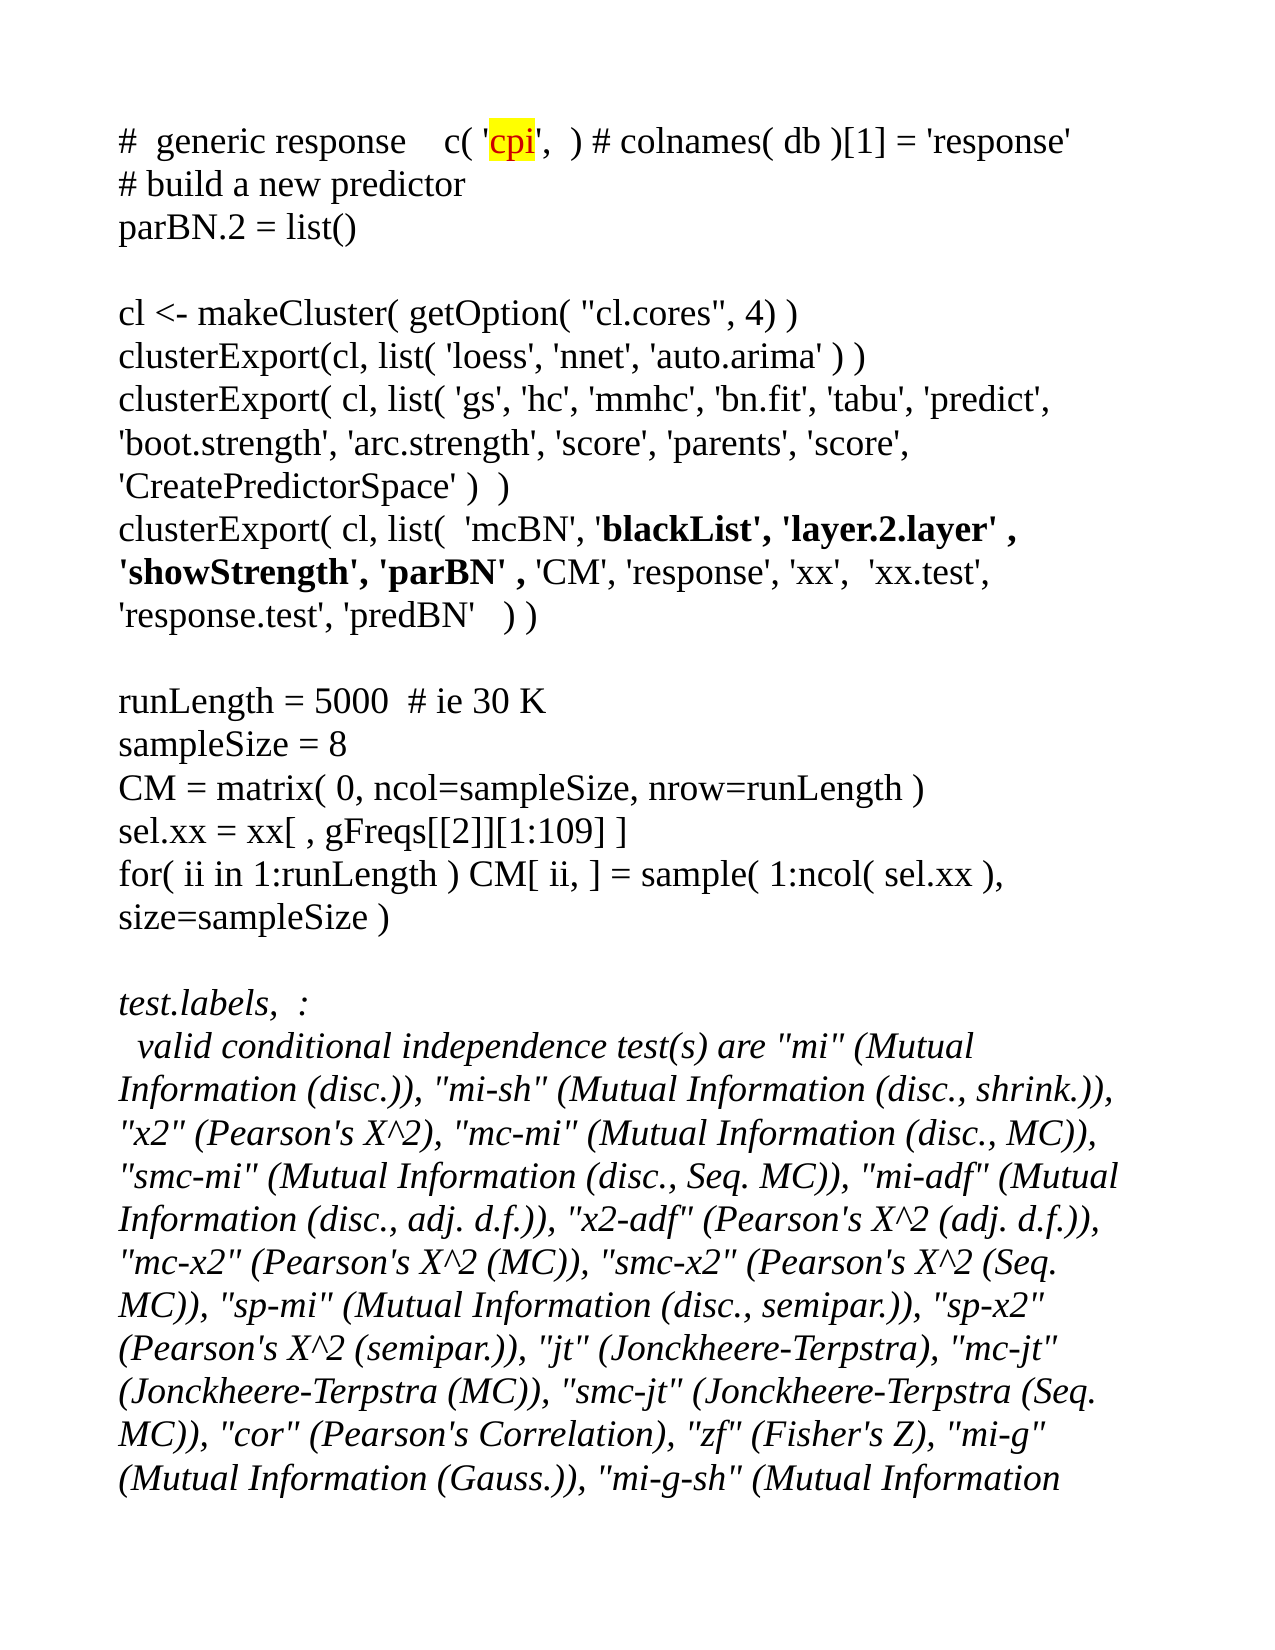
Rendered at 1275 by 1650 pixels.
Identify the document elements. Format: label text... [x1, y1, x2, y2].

text clusterExport( cl, list( 'gs', 'hc', 'mmhc', 'bn.fit', 'tabu', 'predict', 'boot.strength', 'arc.strength', 'score', 'parents', 'score', 'CreatePredictorSpace' ) ) [118, 377, 1157, 506]
text clusterExport(cl, list( 'loess', 'nnet', 'auto.arima' ) ) [118, 334, 1157, 377]
text for( ii in 1:runLength ) CM[ ii, ] = sample( 1:ncol( sel.xx ), size=sampleSize ) [118, 851, 1157, 937]
text sampleSize = 8 [118, 722, 1157, 765]
text test.labels, : [118, 981, 1157, 1024]
text CM = matrix( 0, ncol=sampleSize, nrow=runLength ) [118, 765, 1157, 808]
text runLength = 5000 # ie 30 K [118, 679, 1157, 722]
text valid conditional independence test(s) are "mi" (Mutual Information (disc.)), "mi-sh" (Mutual Information (disc., shrink.)), "x2" (Pearson's X^2), "mc-mi" (Mutual Information (disc., MC)), "smc-mi" (Mutual Information (disc., Seq. MC)), "mi-adf" (Mutual Information (disc., adj. d.f.)), "x2-adf" (Pearson's X^2 (adj. d.f.)), "mc-x2" (Pearson's X^2 (MC)), "smc-x2" (Pearson's X^2 (Seq. MC)), "sp-mi" (Mutual Information (disc., semipar.)), "sp-x2" (Pearson's X^2 (semipar.)), "jt" (Jonckheere-Terpstra), "mc-jt" (Jonckheere-Terpstra (MC)), "smc-jt" (Jonckheere-Terpstra (Seq. MC)), "cor" (Pearson's Correlation), "zf" (Fisher's Z), "mi-g" (Mutual Information (Gauss.)), "mi-g-sh" (Mutual Information [118, 1024, 1157, 1498]
text parBN.2 = list() [118, 204, 1157, 247]
text # generic response c( 'cpi', ) # colnames( db )[1] = 'response' [118, 118, 1157, 161]
text cl <- makeCluster( getOption( "cl.cores", 4) ) [118, 291, 1157, 334]
text sel.xx = xx[ , gFreqs[[2]][1:109] ] [118, 808, 1157, 851]
text clusterExport( cl, list( 'mcBN', 'blackList', 'layer.2.layer' , 'showStrength', 'parBN' , 'CM', 'response', 'xx', 'xx.test', 'response.test', 'predBN' ) ) [118, 506, 1157, 636]
text # build a new predictor [118, 161, 1157, 204]
